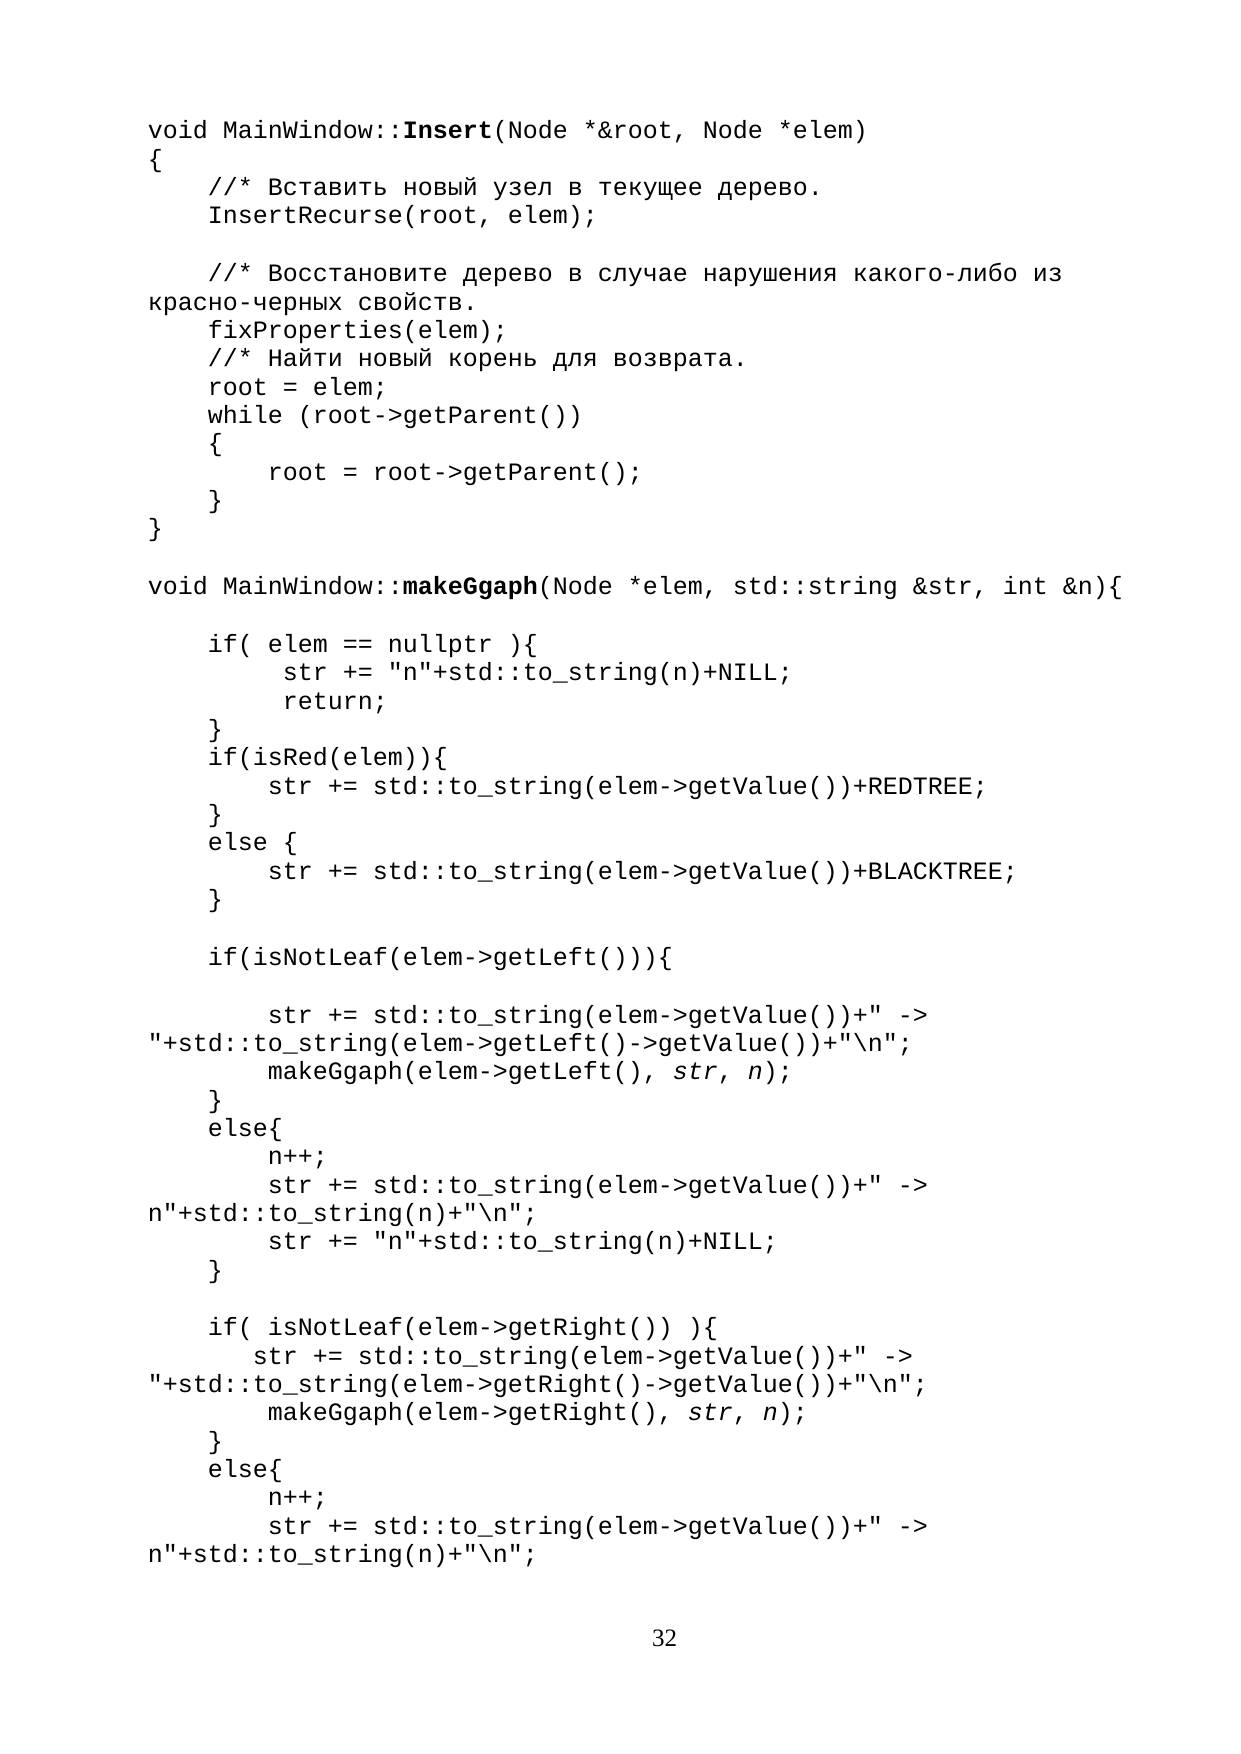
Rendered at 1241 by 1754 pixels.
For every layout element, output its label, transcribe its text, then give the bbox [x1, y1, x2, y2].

text makeGgaph(elem->getLeft(), str, n); [148, 1059, 1181, 1087]
text //* Восстановите дерево в случае нарушения какого-либо из красно-черных свойств. [148, 261, 1181, 318]
text } [148, 1087, 1181, 1116]
text } [148, 1428, 1181, 1457]
text else{ [148, 1116, 1181, 1144]
text str += std::to_string(elem->getValue())+BLACKTREE; [148, 858, 1181, 887]
text InsertRecurse(root, elem); [148, 203, 1181, 231]
text { [148, 146, 1181, 175]
text else { [148, 830, 1181, 858]
text fixProperties(elem); [148, 318, 1181, 346]
text } [148, 1257, 1181, 1286]
text else{ [148, 1457, 1181, 1485]
text str += "n"+std::to_string(n)+NILL; [148, 1229, 1181, 1257]
text str += std::to_string(elem->getValue())+REDTREE; [148, 773, 1181, 802]
text void MainWindow::Insert(Node *&root, Node *elem) [148, 118, 1181, 146]
text root = elem; [148, 374, 1181, 403]
text if( elem == nullptr ){ [148, 632, 1181, 660]
text if(isRed(elem)){ [148, 745, 1181, 773]
text str += std::to_string(elem->getValue())+" -> "+std::to_string(elem->getRight()->getValue())+"\n"; [148, 1343, 1181, 1400]
text str += std::to_string(elem->getValue())+" -> n"+std::to_string(n)+"\n"; [148, 1172, 1181, 1229]
text } [148, 488, 1181, 516]
text } [148, 887, 1181, 915]
text if(isNotLeaf(elem->getLeft())){ [148, 944, 1181, 973]
text void MainWindow::makeGgaph(Node *elem, std::string &str, int &n){ [148, 574, 1181, 602]
text str += std::to_string(elem->getValue())+" -> n"+std::to_string(n)+"\n"; [148, 1513, 1181, 1570]
text n++; [148, 1144, 1181, 1172]
text } [148, 717, 1181, 745]
text root = root->getParent(); [148, 459, 1181, 488]
text n++; [148, 1485, 1181, 1513]
text { [148, 431, 1181, 459]
text str += "n"+std::to_string(n)+NILL; [148, 660, 1181, 688]
text while (root->getParent()) [148, 403, 1181, 431]
text if( isNotLeaf(elem->getRight()) ){ [148, 1315, 1181, 1343]
text str += std::to_string(elem->getValue())+" -> "+std::to_string(elem->getLeft()->getValue())+"\n"; [148, 1002, 1181, 1059]
text } [148, 802, 1181, 830]
text } [148, 516, 1181, 544]
text return; [148, 688, 1181, 717]
text //* Найти новый корень для возврата. [148, 346, 1181, 374]
text //* Вставить новый узел в текущее дерево. [148, 175, 1181, 203]
text makeGgaph(elem->getRight(), str, n); [148, 1400, 1181, 1428]
